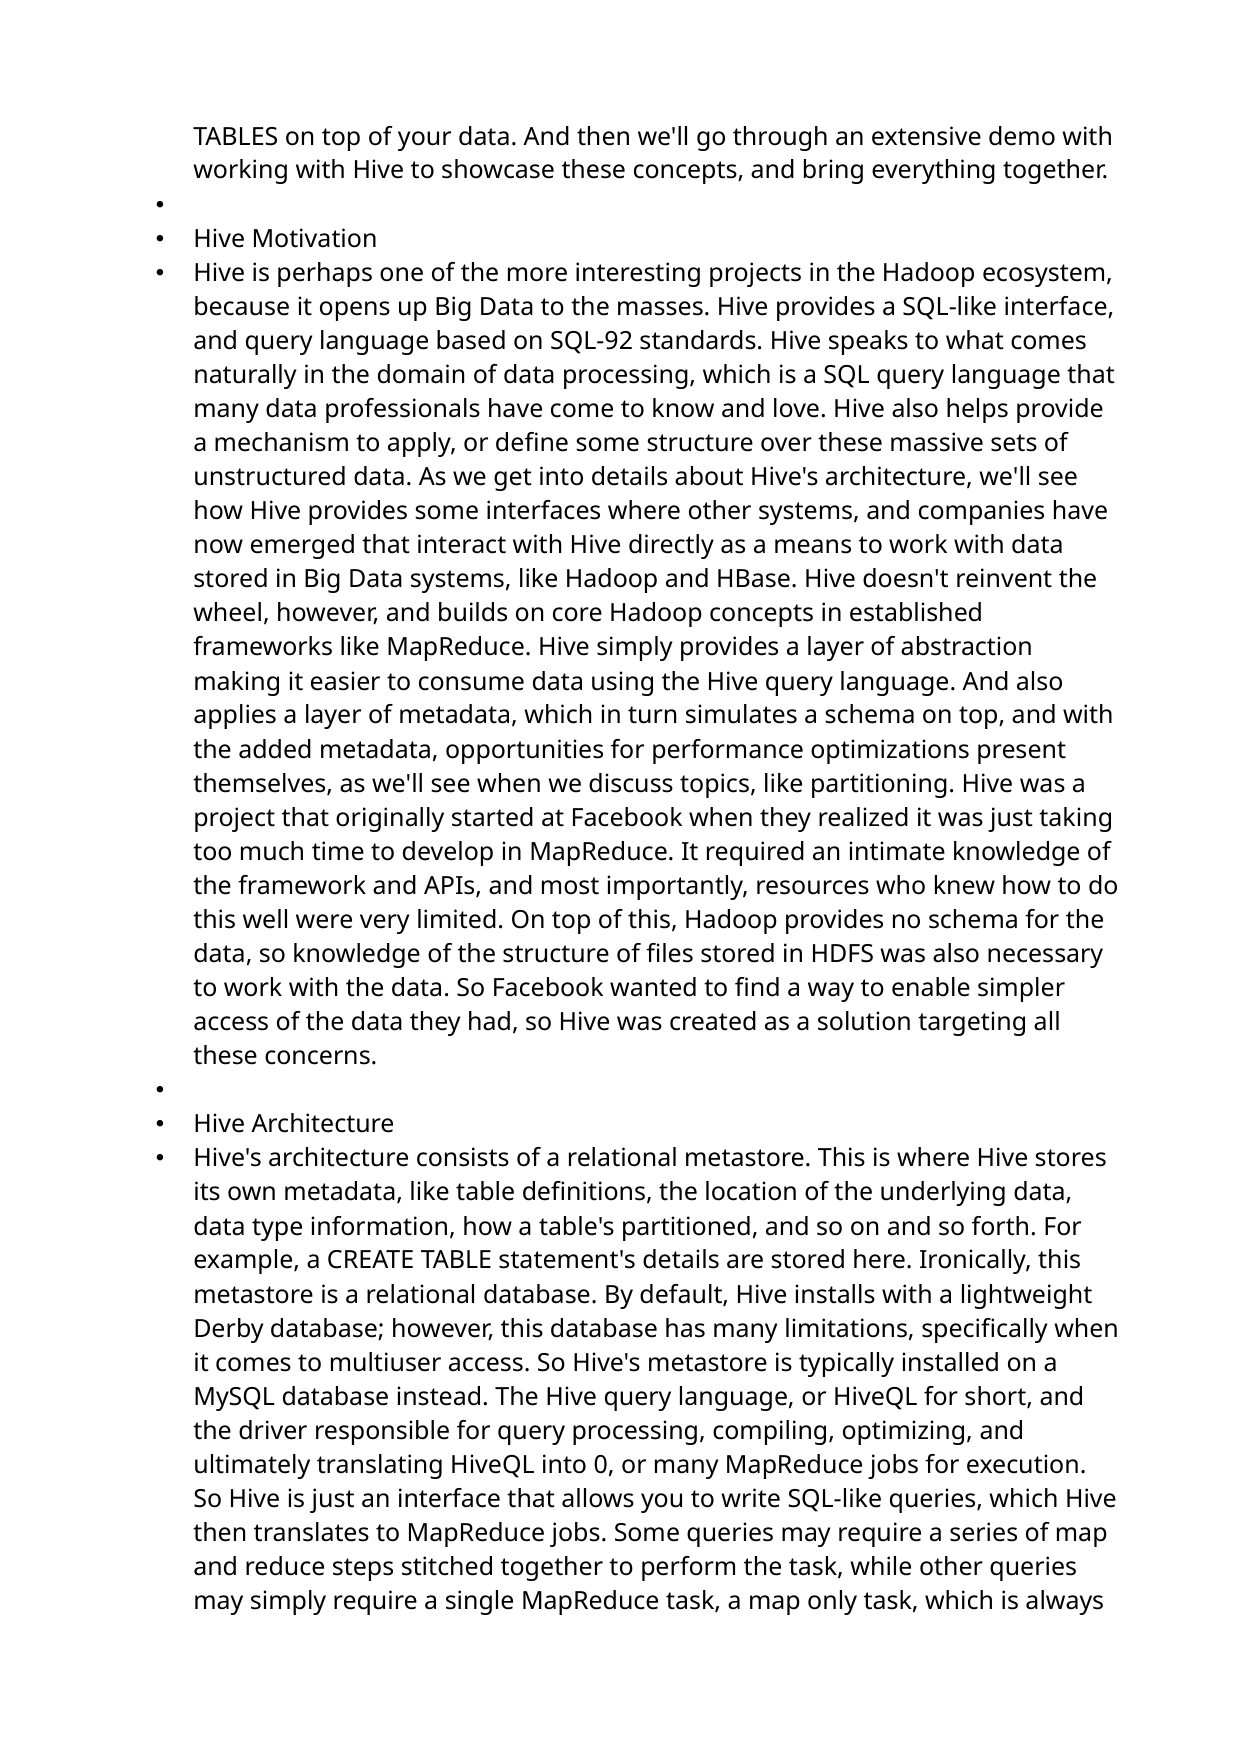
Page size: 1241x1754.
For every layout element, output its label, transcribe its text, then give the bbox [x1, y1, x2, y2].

list Hive's architecture consists of a relational metastore. This is where Hive stores its own metadata, like table definitions, the location of the underlying data, data type information, how a table's partitioned, and so on and so forth. For example, a CREATE TABLE statement's details are stored here. Ironically, this metastore is a relational database. By default, Hive installs with a lightweight Derby database; however, this database has many limitations, specifically when it comes to multiuser access. So Hive's metastore is typically installed on a MySQL database instead. The Hive query language, or HiveQL for short, and the driver responsible for query processing, compiling, optimizing, and ultimately translating HiveQL into 0, or many MapReduce jobs for execution. So Hive is just an interface that allows you to write SQL-like queries, which Hive then translates to MapReduce jobs. Some queries may require a series of map and reduce steps stitched together to perform the task, while other queries may simply require a single MapReduce task, a map only task, which is always [156, 1140, 1122, 1617]
list Hive Motivation [156, 220, 1122, 254]
list Hive Architecture [156, 1106, 1122, 1140]
list TABLES on top of your data. And then we'll go through an extensive demo with working with Hive to showcase these concepts, and bring everything together. [156, 118, 1122, 186]
list Hive is perhaps one of the more interesting projects in the Hadoop ecosystem, because it opens up Big Data to the masses. Hive provides a SQL-like interface, and query language based on SQL-92 standards. Hive speaks to what comes naturally in the domain of data processing, which is a SQL query language that many data professionals have come to know and love. Hive also helps provide a mechanism to apply, or define some structure over these massive sets of unstructured data. As we get into details about Hive's architecture, we'll see how Hive provides some interfaces where other systems, and companies have now emerged that interact with Hive directly as a means to work with data stored in Big Data systems, like Hadoop and HBase. Hive doesn't reinvent the wheel, however, and builds on core Hadoop concepts in established frameworks like MapReduce. Hive simply provides a layer of abstraction making it easier to consume data using the Hive query language. And also applies a layer of metadata, which in turn simulates a schema on top, and with the added metadata, opportunities for performance optimizations present themselves, as we'll see when we discuss topics, like partitioning. Hive was a project that originally started at Facebook when they realized it was just taking too much time to develop in MapReduce. It required an intimate knowledge of the framework and APIs, and most importantly, resources who knew how to do this well were very limited. On top of this, Hadoop provides no schema for the data, so knowledge of the structure of files stored in HDFS was also necessary to work with the data. So Facebook wanted to find a way to enable simpler access of the data they had, so Hive was created as a solution targeting all these concerns. [156, 254, 1122, 1072]
